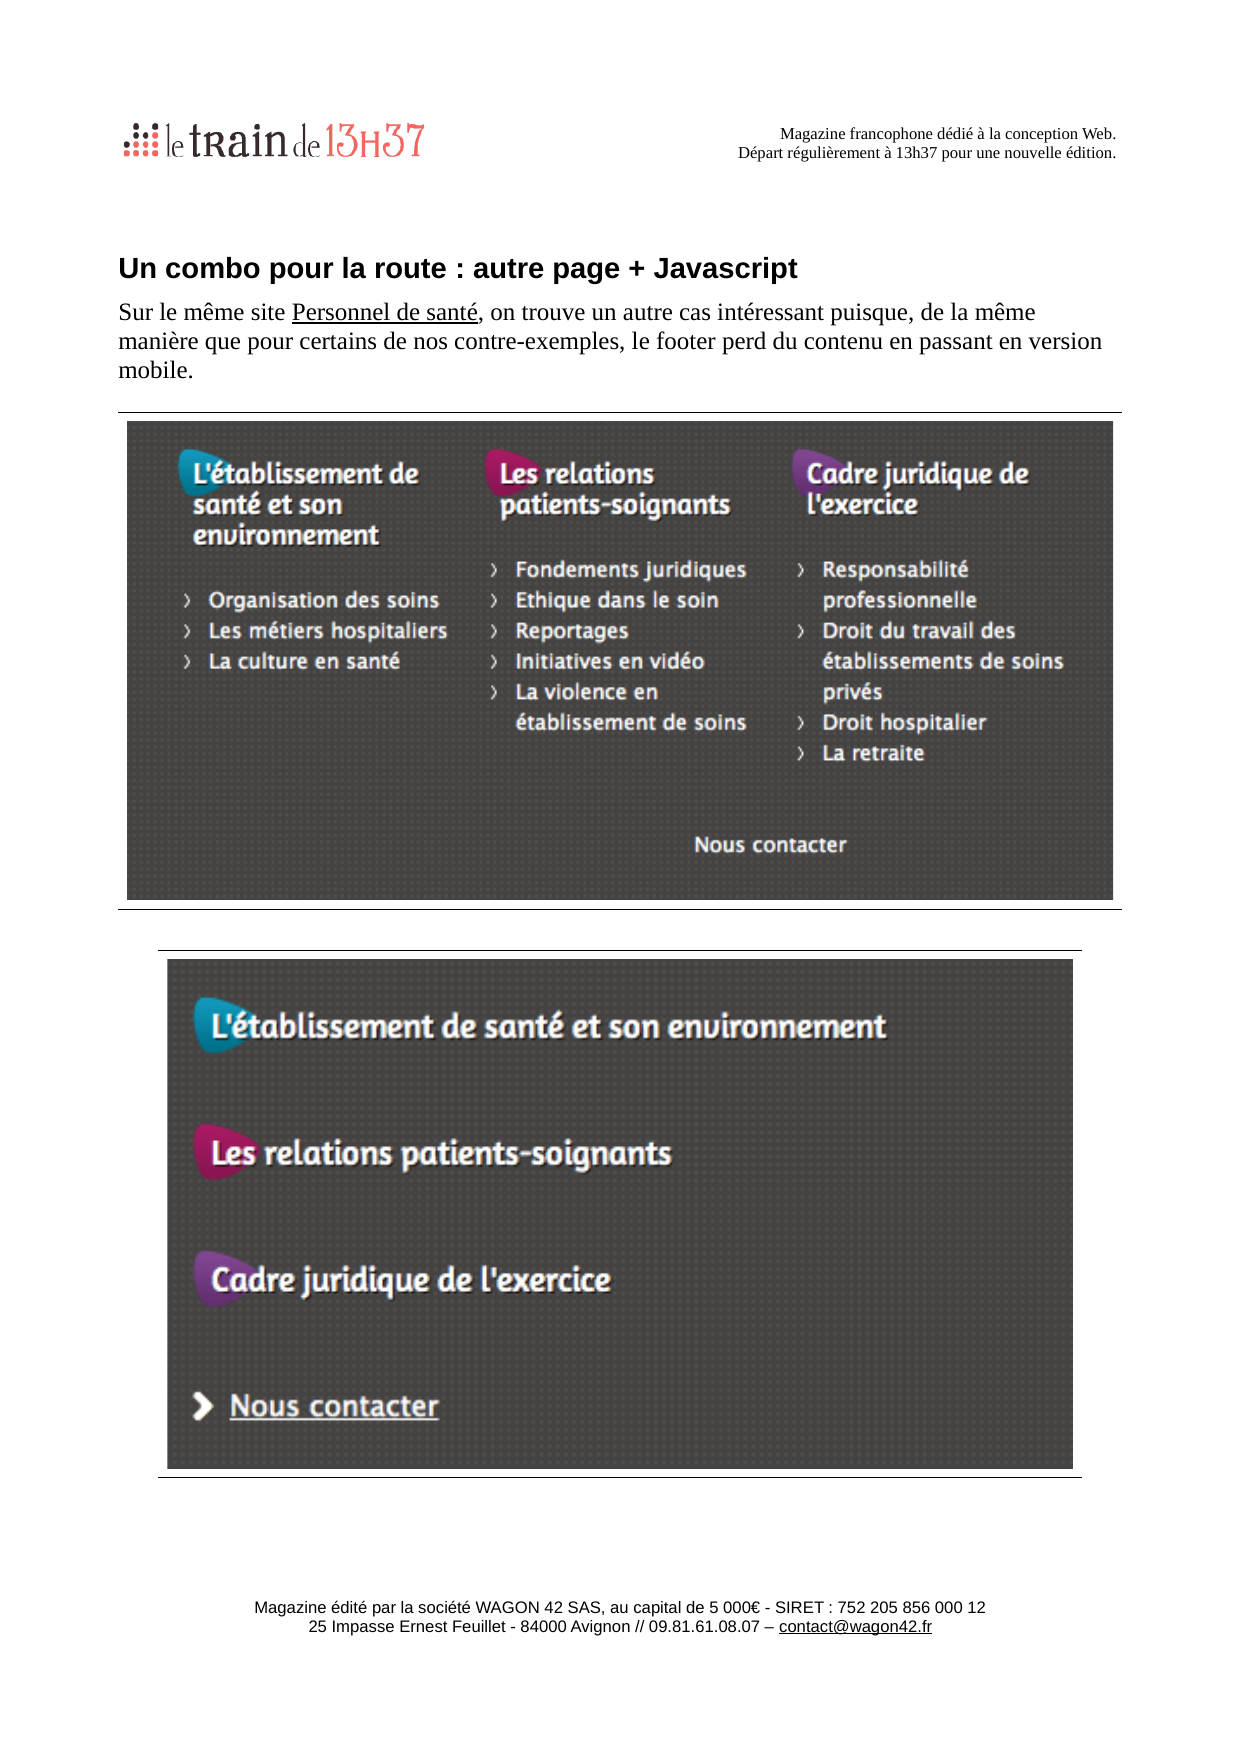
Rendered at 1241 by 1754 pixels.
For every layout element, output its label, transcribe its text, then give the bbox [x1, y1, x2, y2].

picture [127, 421, 1114, 900]
subtitle Un combo pour la route : autre page + Javascript [118, 251, 1122, 285]
picture [123, 123, 425, 157]
text Sur le même site Personnel de santé, on trouve un autre cas intéressant puisque, de la même manière que pour certains de nos contre-exemples, le footer perd du contenu en passant en version mobile. [118, 297, 1122, 383]
picture [167, 959, 1073, 1469]
